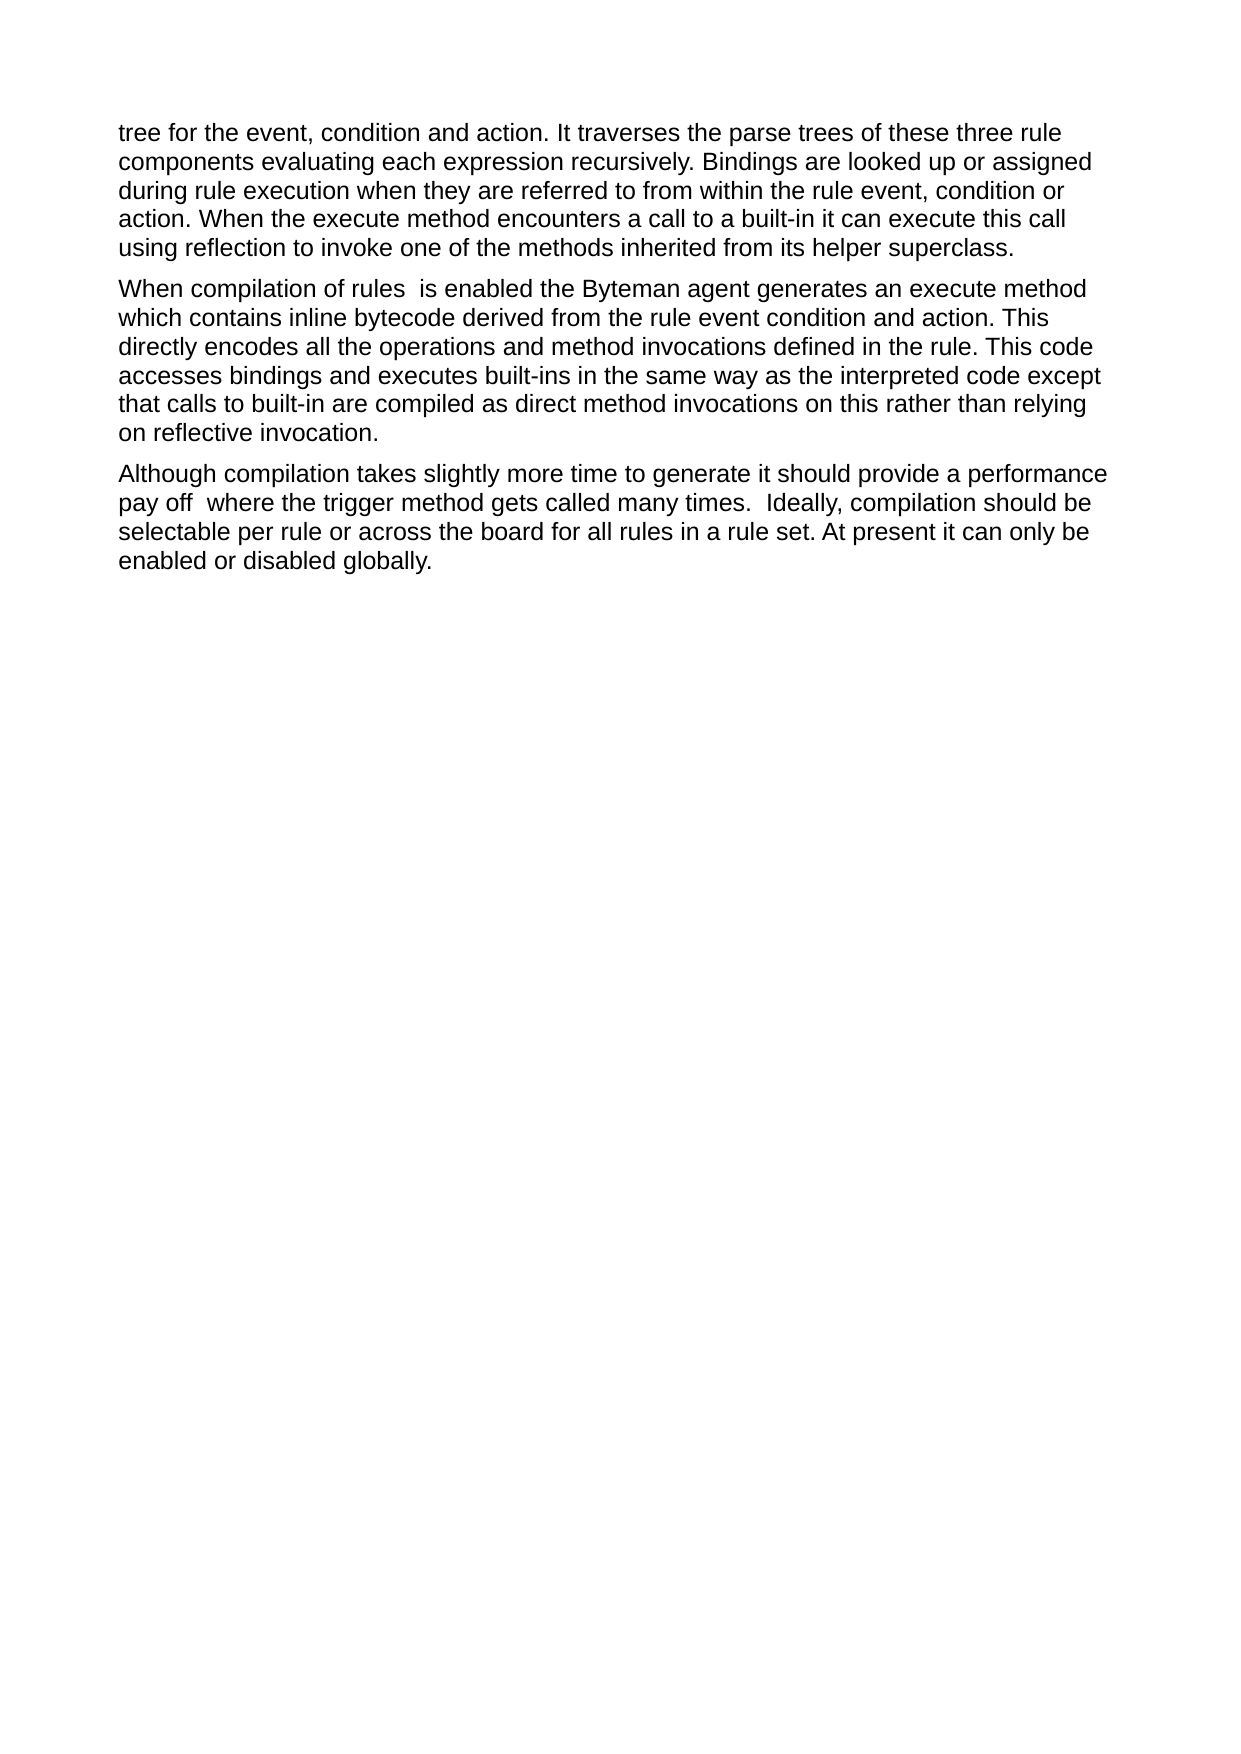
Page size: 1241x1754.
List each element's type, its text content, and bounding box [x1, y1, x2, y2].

text tree for the event, condition and action. It traverses the parse trees of these three rule components evaluating each expression recursively. Bindings are looked up or assigned during rule execution when they are referred to from within the rule event, condition or action. When the execute method encounters a call to a built-in it can execute this call using reflection to invoke one of the methods inherited from its helper superclass. [118, 118, 1122, 262]
text Although compilation takes slightly more time to generate it should provide a performance pay off where the trigger method gets called many times. Ideally, compilation should be selectable per rule or across the board for all rules in a rule set. At present it can only be enabled or disabled globally. [118, 459, 1122, 574]
text When compilation of rules is enabled the Byteman agent generates an execute method which contains inline bytecode derived from the rule event condition and action. This directly encodes all the operations and method invocations defined in the rule. This code accesses bindings and executes built-ins in the same way as the interpreted code except that calls to built-in are compiled as direct method invocations on this rather than relying on reflective invocation. [118, 274, 1122, 447]
